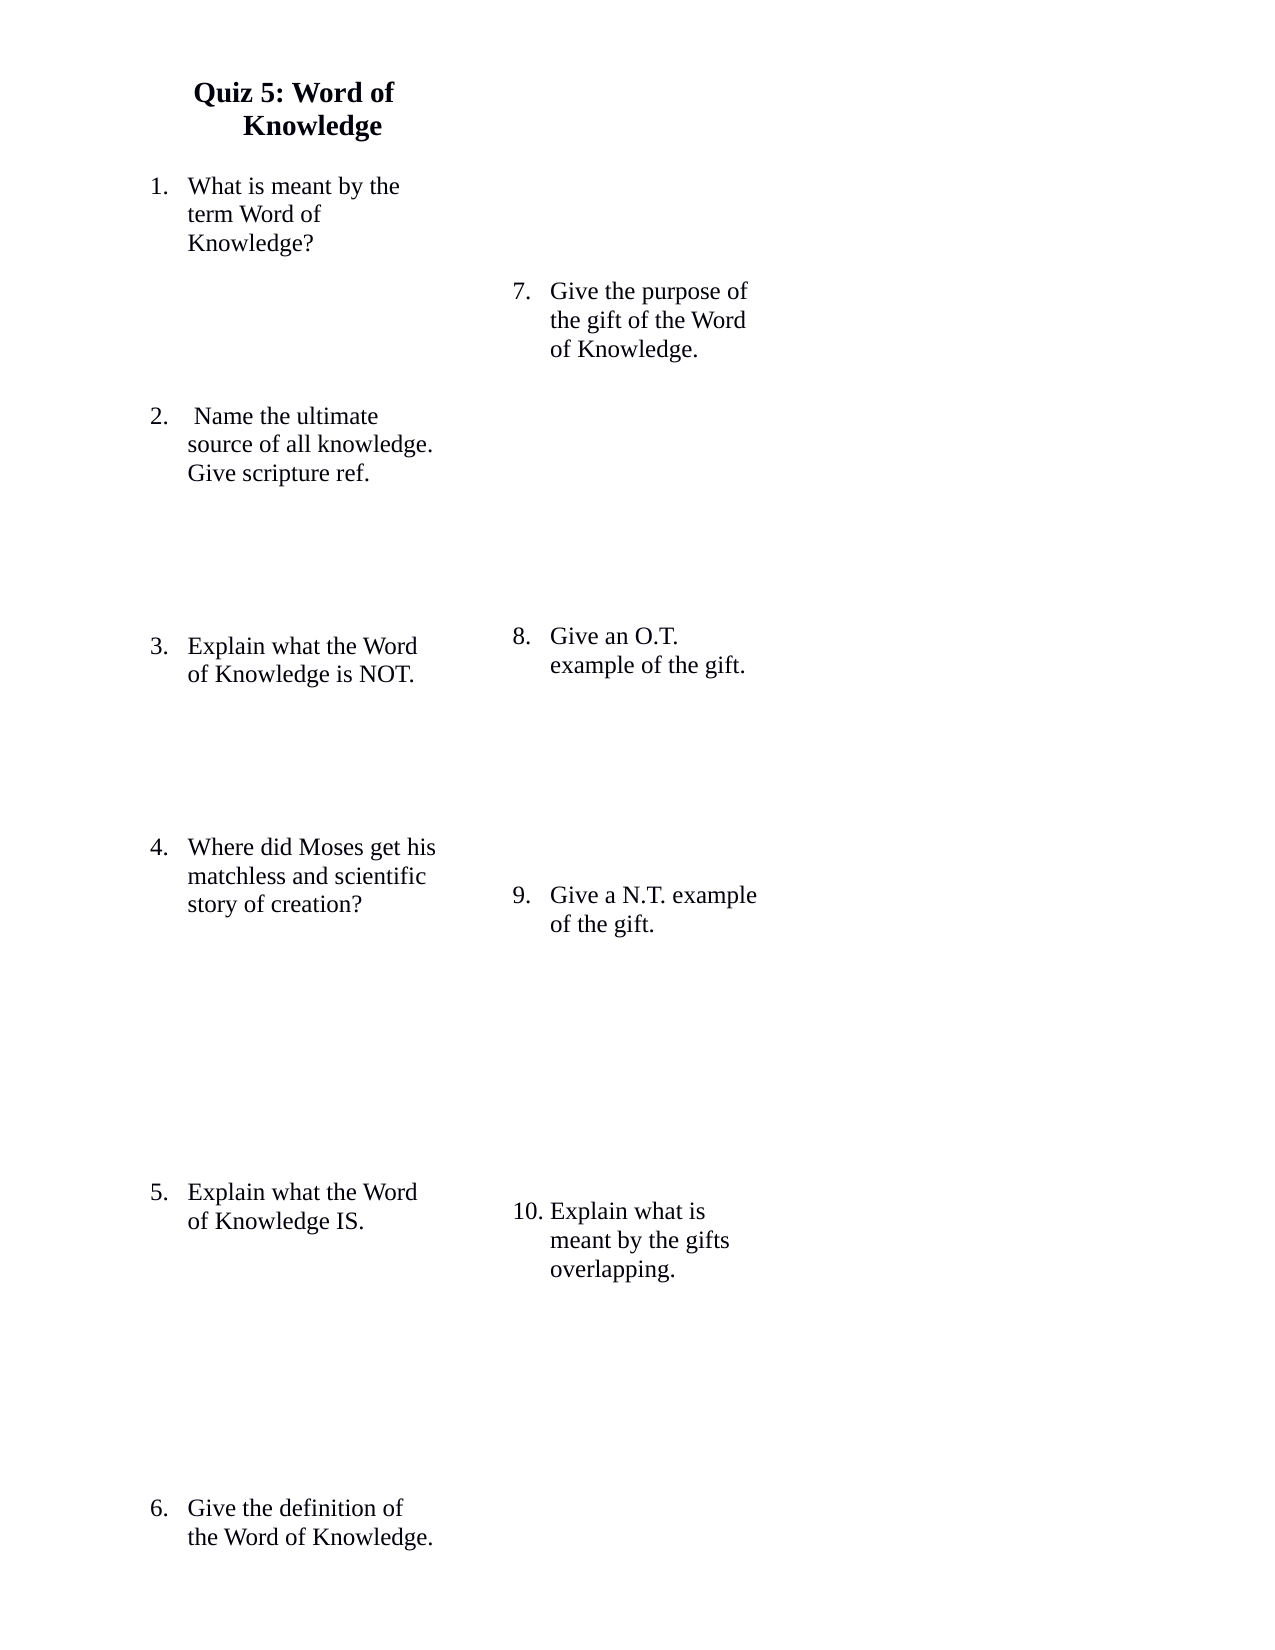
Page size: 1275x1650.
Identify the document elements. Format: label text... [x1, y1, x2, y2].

list Give the definition of the Word of Knowledge. [150, 1493, 437, 1551]
list Give an O.T. example of the gift. [512, 621, 762, 679]
list The ultimate source of all true knowledge is the omniscience of God. (Isaiah 40:28) [187, 487, 437, 602]
list John 4:18, 19, 29 ~ Jesus had a word of knowledge about the woman at the well, that she had five husbands and was living with another man [550, 937, 762, 1167]
list That means that a man filled with the Holy Ghost can operate in more than [550, 1282, 762, 1394]
list Moses got his matchless [187, 918, 437, 943]
list one gift of the spirit at once. [550, 1395, 762, 1455]
list Give a N.T. example of the gift. [512, 880, 762, 937]
list Name the ultimate source of all knowledge. Give scripture ref. [150, 401, 437, 487]
list The definition of the [550, 75, 762, 100]
list To warn of the enemy’s plans; To bring encouragement; To expose hypocrites; To help in soul winning; To reveal corruption [550, 362, 762, 592]
subtitle Quiz 5: Word of Knowledge [150, 75, 437, 142]
list God takes just a word, and gives it to man. [187, 312, 437, 372]
list A supernaturally inspired utterance of facts; It is an operation of the Holy Spirit; It is a miraculous revelation; (It is dependent upon our fellowship with God) [187, 1234, 437, 1464]
list Where did Moses get his matchless and scientific story of creation? [150, 832, 437, 918]
list II Kings 5:26 ~ Elisha had a word of knowledge given to him, to see what evil thing Gehazi had done, about lying [550, 679, 762, 851]
list It is not natural ability; It is not natural learning; It is not knowledge that experience gives us [187, 688, 437, 803]
list Explain what the Word of Knowledge IS. [150, 1177, 437, 1234]
list What is meant by the term Word of Knowledge? [150, 171, 437, 257]
list Explain what the Word of Knowledge is NOT. [150, 631, 437, 688]
list Word of Knowledge is it is a divinely inspired revelation and utterance of knowledge. [550, 101, 762, 247]
list and scientific story of creation from the Lord. It was not something he could have learned; the Holy Spirit gave him a word of knowledge into creation. [187, 944, 437, 1148]
list Give the purpose of the gift of the Word of Knowledge. [512, 276, 762, 362]
list Out of the vast storehouse of knowledge [187, 257, 437, 311]
list Explain what is meant by the gifts overlapping. [512, 1196, 762, 1282]
